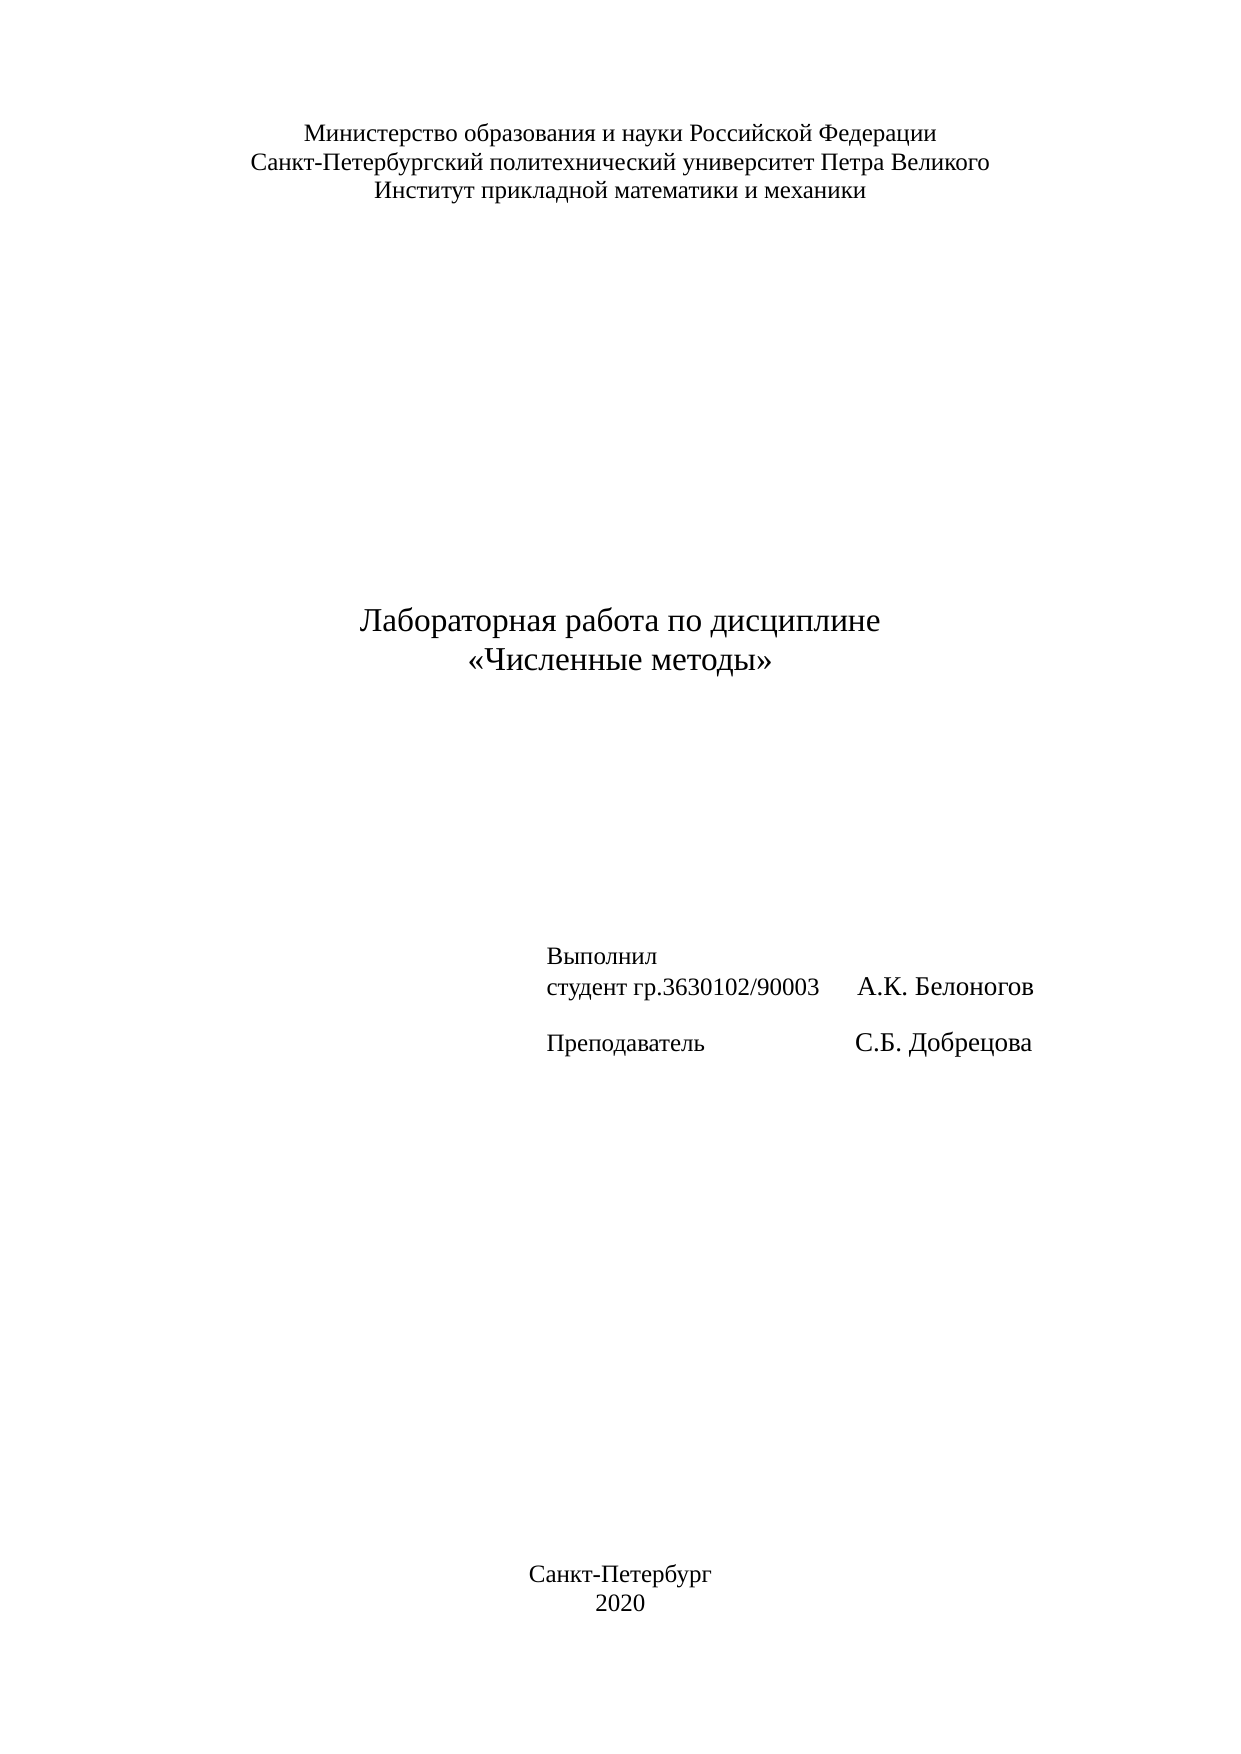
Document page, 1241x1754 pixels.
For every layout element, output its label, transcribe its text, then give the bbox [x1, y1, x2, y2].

text Выполнил [546, 941, 1122, 970]
text 2020 [118, 1588, 1122, 1617]
text «Численные методы» [118, 639, 1122, 677]
text Санкт-Петербург [118, 1559, 1122, 1588]
text Лабораторная работа по дисциплине [118, 601, 1122, 639]
text Санкт-Петербургский политехнический университет Петра Великого [118, 147, 1122, 176]
text Министерство образования и науки Российской Федерации [118, 118, 1122, 147]
text Институт прикладной математики и механики [118, 176, 1122, 204]
text Преподаватель С.Б. Добрецова [546, 1026, 1122, 1057]
text студент гр.3630102/90003 А.К. Белоногов [546, 970, 1122, 1001]
